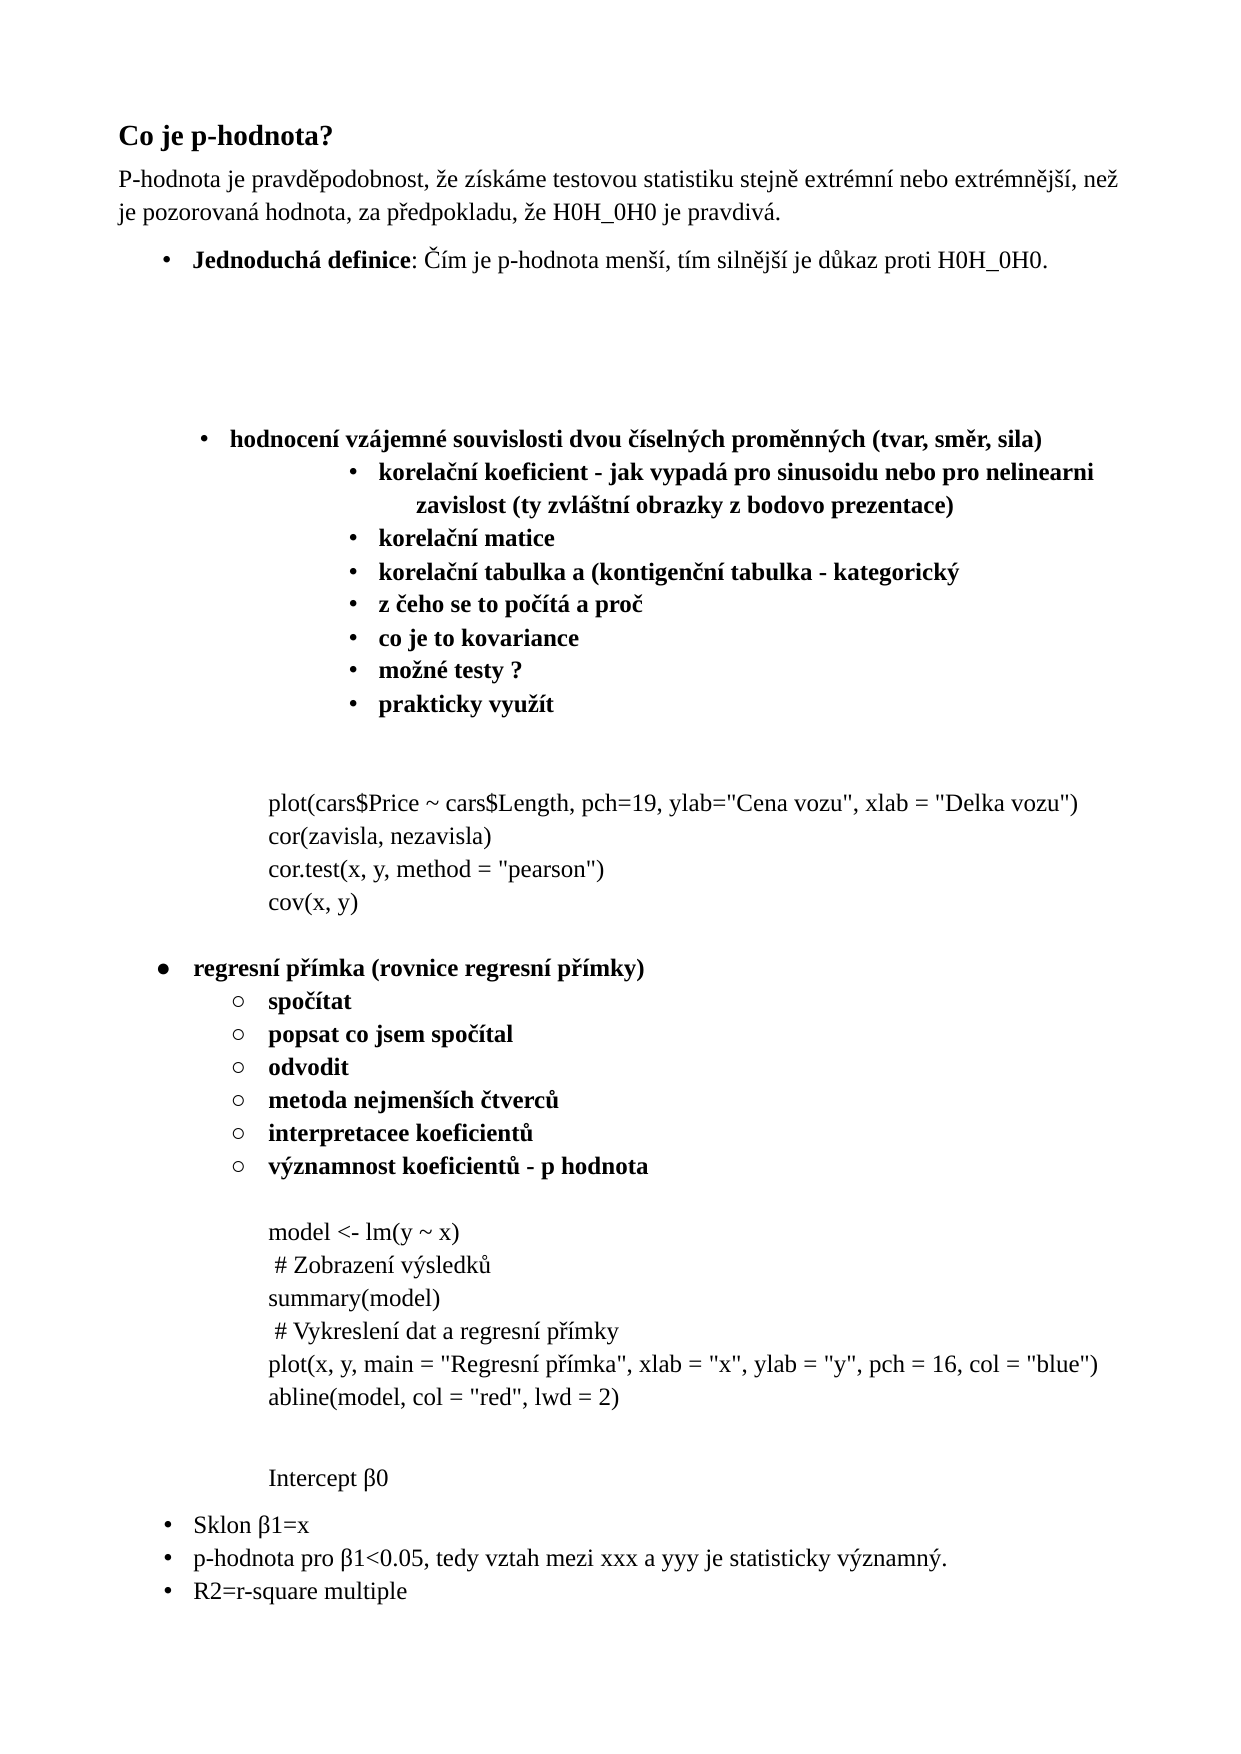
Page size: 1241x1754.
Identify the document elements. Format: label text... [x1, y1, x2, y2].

text # Zobrazení výsledků [268, 1250, 1122, 1279]
list korelační matice [349, 523, 1122, 552]
text cov(x, y) [268, 887, 1122, 916]
text plot(x, y, main = "Regresní přímka", xlab = "x", ylab = "y", pch = 16, col = "blue") abline(model, col = "red", lwd = 2) [268, 1349, 1122, 1411]
list možné testy ? [349, 656, 1122, 684]
text P-hodnota je pravděpodobnost, že získáme testovou statistiku stejně extrémní nebo extrémnější, než je pozorovaná hodnota, za předpokladu, že H0H_0H0​ je pravdivá. [118, 164, 1122, 226]
text cor.test(x, y, method = "pearson") [268, 854, 1122, 882]
text Intercept β0 [268, 1463, 1122, 1491]
list prakticky využít [349, 689, 1122, 717]
list co je to kovariance [349, 623, 1122, 651]
list Jednoduchá definice: Čím je p-hodnota menší, tím silnější je důkaz proti H0H_0H0​. [162, 245, 1122, 273]
list R2=r-square multiple [164, 1576, 1122, 1605]
list p-hodnota pro β1<0.05, tedy vztah mezi xxx a yyy je statisticky významný. [164, 1543, 1122, 1572]
list korelační tabulka a (kontigenční tabulka - kategorický [349, 557, 1122, 585]
list Sklon β1=x [164, 1510, 1122, 1539]
list korelační koeficient - jak vypadá pro sinusoidu nebo pro nelinearni zavislost (ty zvláštní obrazky z bodovo prezentace) [349, 457, 1122, 519]
list regresní přímka (rovnice regresní přímky) [156, 953, 1122, 982]
subtitle Co je p-hodnota? [118, 118, 1122, 152]
text # Vykreslení dat a regresní přímky [268, 1316, 1122, 1345]
text summary(model) [268, 1283, 1122, 1312]
text cor(zavisla, nezavisla) [268, 821, 1122, 849]
list popsat co jsem spočítal [231, 1019, 1122, 1048]
list metoda nejmenších čtverců [231, 1085, 1122, 1114]
text model <- lm(y ~ x) [268, 1217, 1122, 1246]
list z čeho se to počítá a proč [349, 589, 1122, 618]
list interpretacee koeficientů [231, 1118, 1122, 1147]
list odvodit [231, 1052, 1122, 1081]
text plot(cars$Price ~ cars$Length, pch=19, ylab="Cena vozu", xlab = "Delka vozu") [268, 788, 1122, 816]
list významnost koeficientů - p hodnota [231, 1151, 1122, 1180]
list spočítat [231, 986, 1122, 1014]
list hodnocení vzájemné souvislosti dvou číselných proměnných (tvar, směr, sila) [200, 424, 1122, 453]
